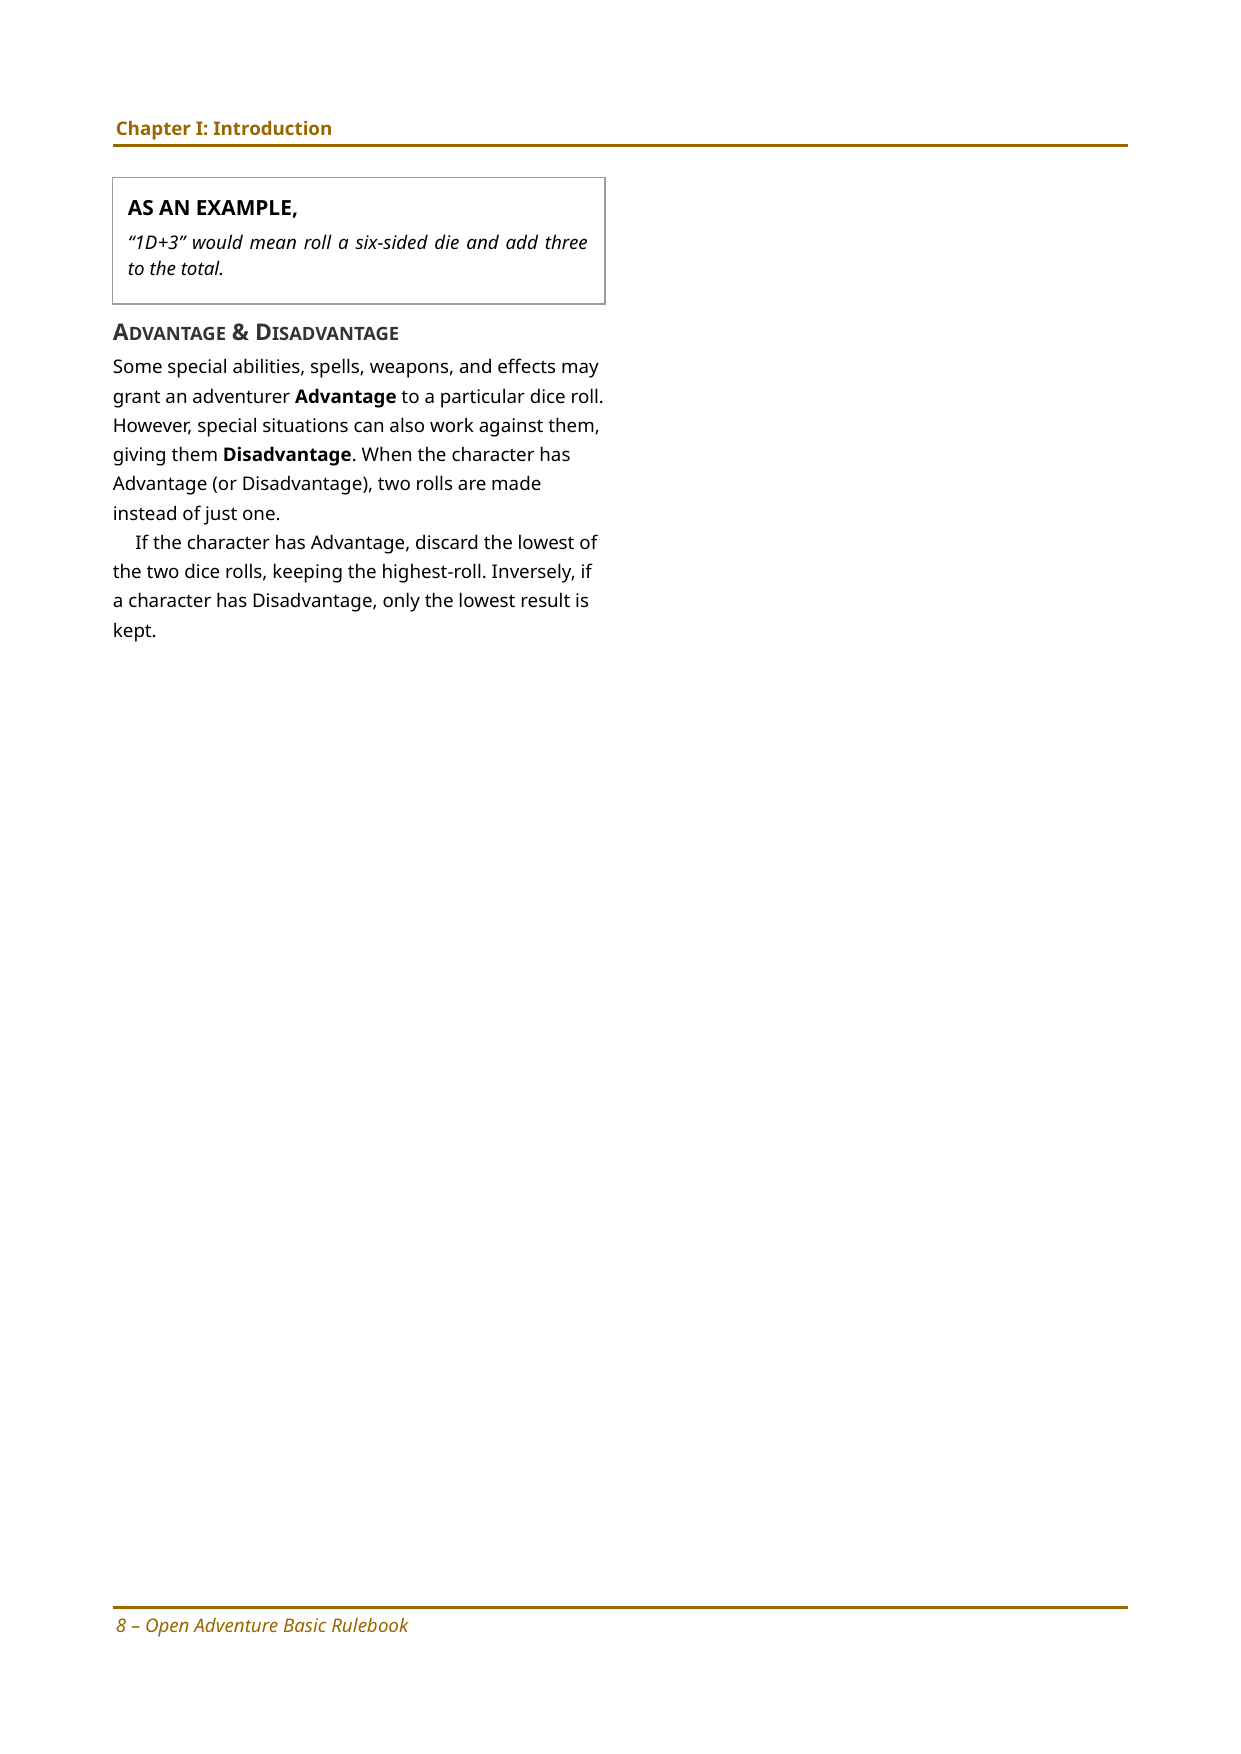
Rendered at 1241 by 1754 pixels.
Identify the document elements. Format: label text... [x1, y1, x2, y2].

text If the character has advantage, discard the lowest of the two dice rolls, keeping the highest-roll. Inversely, if a character has disadvantage, only the lowest result is kept. [113, 529, 605, 643]
table_header As An Example, “1D+3” would mean roll a six-sided die and add three to the total. [113, 178, 604, 303]
text Some special abilities, spells, weapons, and effects may grant an adventurer Advantage to a particular dice roll. However, special situations can also work against them, giving them Disadvantage. When the character has advantage (or disadvantage), two rolls are made instead of just one. [113, 354, 605, 526]
subtitle Advantage & Disadvantage [113, 316, 605, 348]
